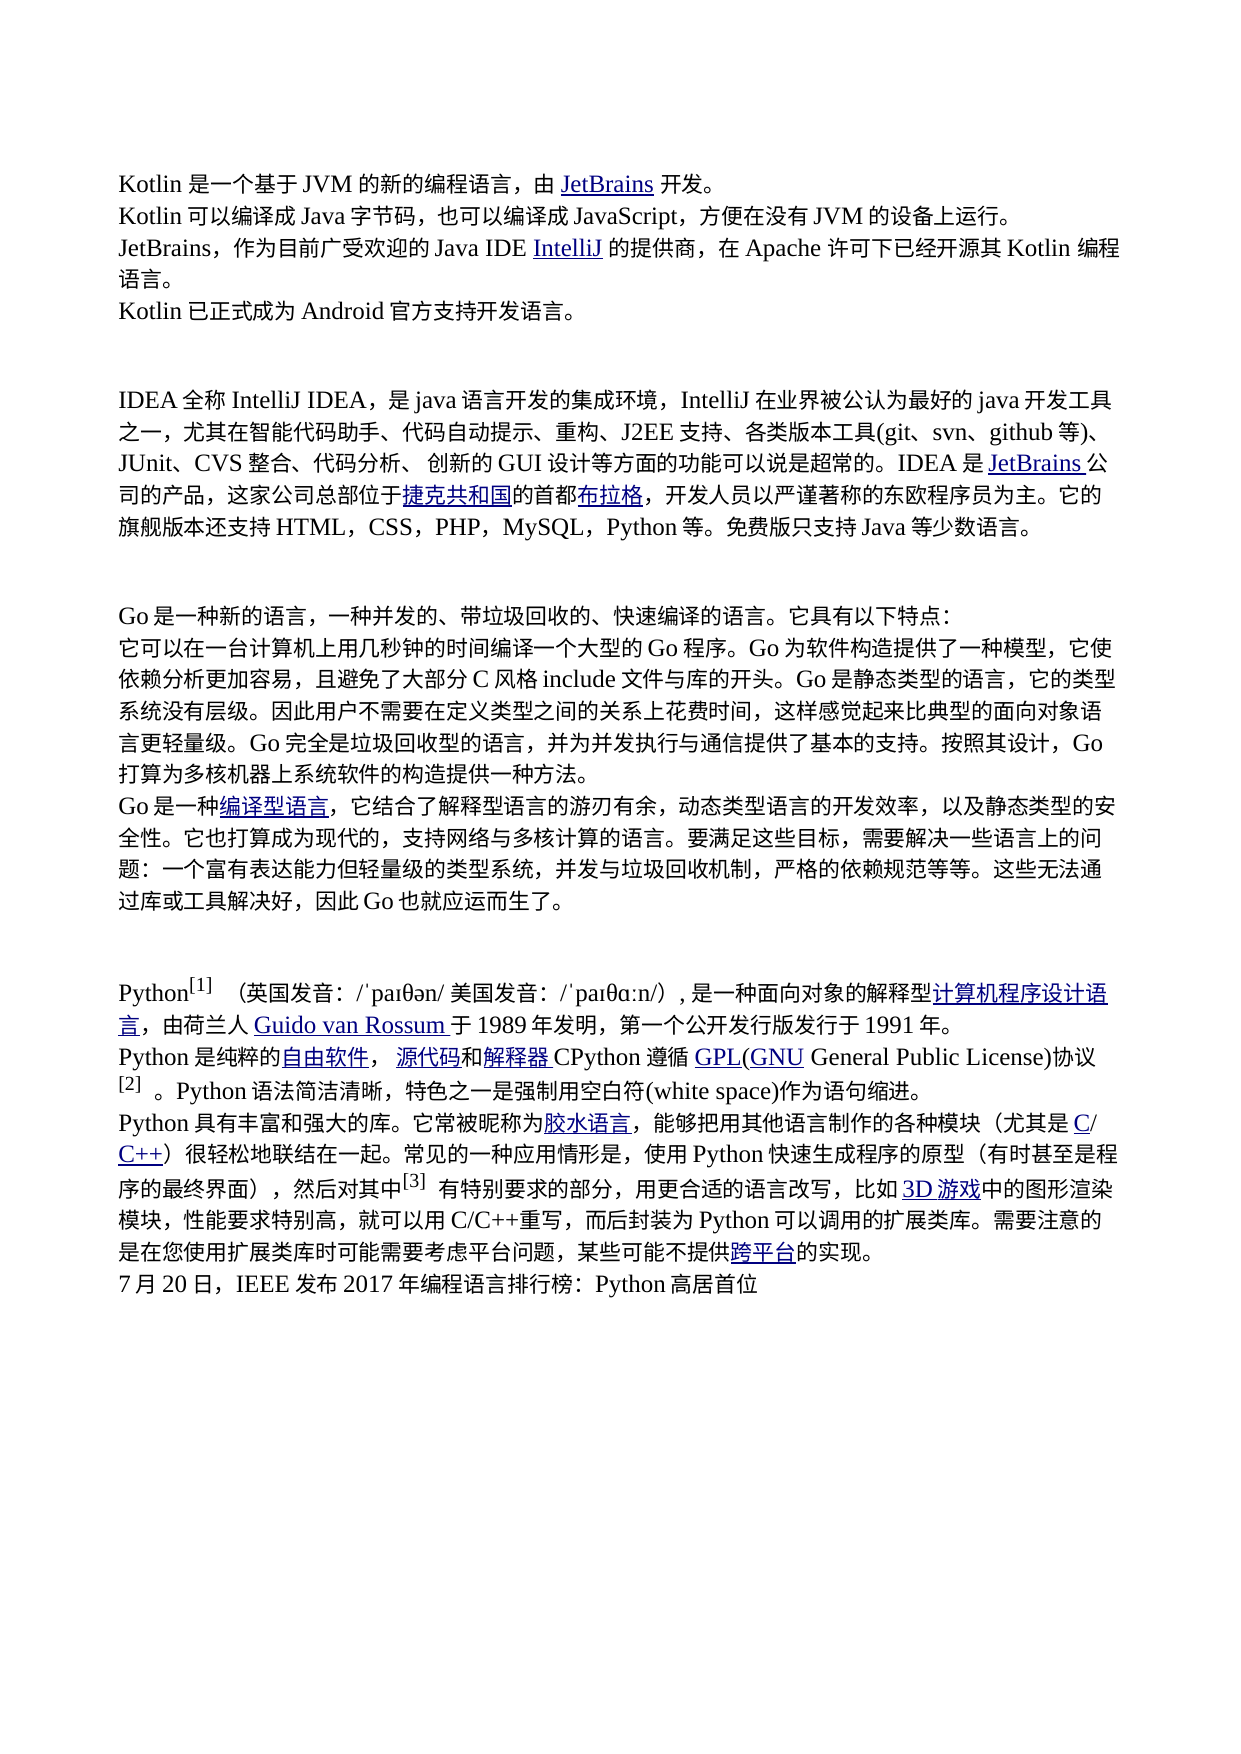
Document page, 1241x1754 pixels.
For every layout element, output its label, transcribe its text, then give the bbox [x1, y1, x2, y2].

text IDEA 全称 IntelliJ IDEA，是java语言开发的集成环境，IntelliJ在业界被公认为最好的java开发工具之一，尤其在智能代码助手、代码自动提示、重构、J2EE支持、各类版本工具(git、svn、github等)、JUnit、CVS整合、代码分析、 创新的GUI设计等方面的功能可以说是超常的。IDEA是JetBrains公司的产品，这家公司总部位于捷克共和国的首都布拉格，开发人员以严谨著称的东欧程序员为主。它的旗舰版本还支持HTML，CSS，PHP，MySQL，Python等。免费版只支持Java等少数语言。 [118, 383, 1122, 541]
text Python具有丰富和强大的库。它常被昵称为胶水语言，能够把用其他语言制作的各种模块（尤其是C/C++）很轻松地联结在一起。常见的一种应用情形是，使用Python快速生成程序的原型（有时甚至是程序的最终界面），然后对其中[3] 有特别要求的部分，用更合适的语言改写，比如3D游戏中的图形渲染模块，性能要求特别高，就可以用C/C++重写，而后封装为Python可以调用的扩展类库。需要注意的是在您使用扩展类库时可能需要考虑平台问题，某些可能不提供跨平台的实现。 [118, 1106, 1122, 1267]
text Kotlin 是一个基于 JVM 的新的编程语言，由 JetBrains 开发。 [118, 167, 1122, 199]
text Python[1] （英国发音：/ˈpaɪθən/ 美国发音：/ˈpaɪθɑːn/）, 是一种面向对象的解释型计算机程序设计语言，由荷兰人Guido van Rossum于1989年发明，第一个公开发行版发行于1991年。 [118, 973, 1122, 1039]
text Kotlin已正式成为Android官方支持开发语言。 [118, 294, 1122, 326]
text 它可以在一台计算机上用几秒钟的时间编译一个大型的Go程序。Go为软件构造提供了一种模型，它使依赖分析更加容易，且避免了大部分C风格include文件与库的开头。Go是静态类型的语言，它的类型系统没有层级。因此用户不需要在定义类型之间的关系上花费时间，这样感觉起来比典型的面向对象语言更轻量级。Go完全是垃圾回收型的语言，并为并发执行与通信提供了基本的支持。按照其设计，Go打算为多核机器上系统软件的构造提供一种方法。 [118, 631, 1122, 789]
text 7月20日，IEEE发布2017年编程语言排行榜：Python高居首位 [118, 1267, 1122, 1299]
text Kotlin可以编译成Java字节码，也可以编译成JavaScript，方便在没有JVM的设备上运行。 [118, 199, 1122, 231]
text Go是一种编译型语言，它结合了解释型语言的游刃有余，动态类型语言的开发效率，以及静态类型的安全性。它也打算成为现代的，支持网络与多核计算的语言。要满足这些目标，需要解决一些语言上的问题：一个富有表达能力但轻量级的类型系统，并发与垃圾回收机制，严格的依赖规范等等。这些无法通过库或工具解决好，因此Go也就应运而生了。 [118, 789, 1122, 916]
text JetBrains，作为目前广受欢迎的Java IDE IntelliJ 的提供商，在 Apache 许可下已经开源其Kotlin 编程语言。 [118, 231, 1122, 294]
text Python是纯粹的自由软件， 源代码和解释器CPython遵循 GPL(GNU General Public License)协议[2] 。Python语法简洁清晰，特色之一是强制用空白符(white space)作为语句缩进。 [118, 1039, 1122, 1106]
text Go是一种新的语言，一种并发的、带垃圾回收的、快速编译的语言。它具有以下特点： [118, 599, 1122, 631]
